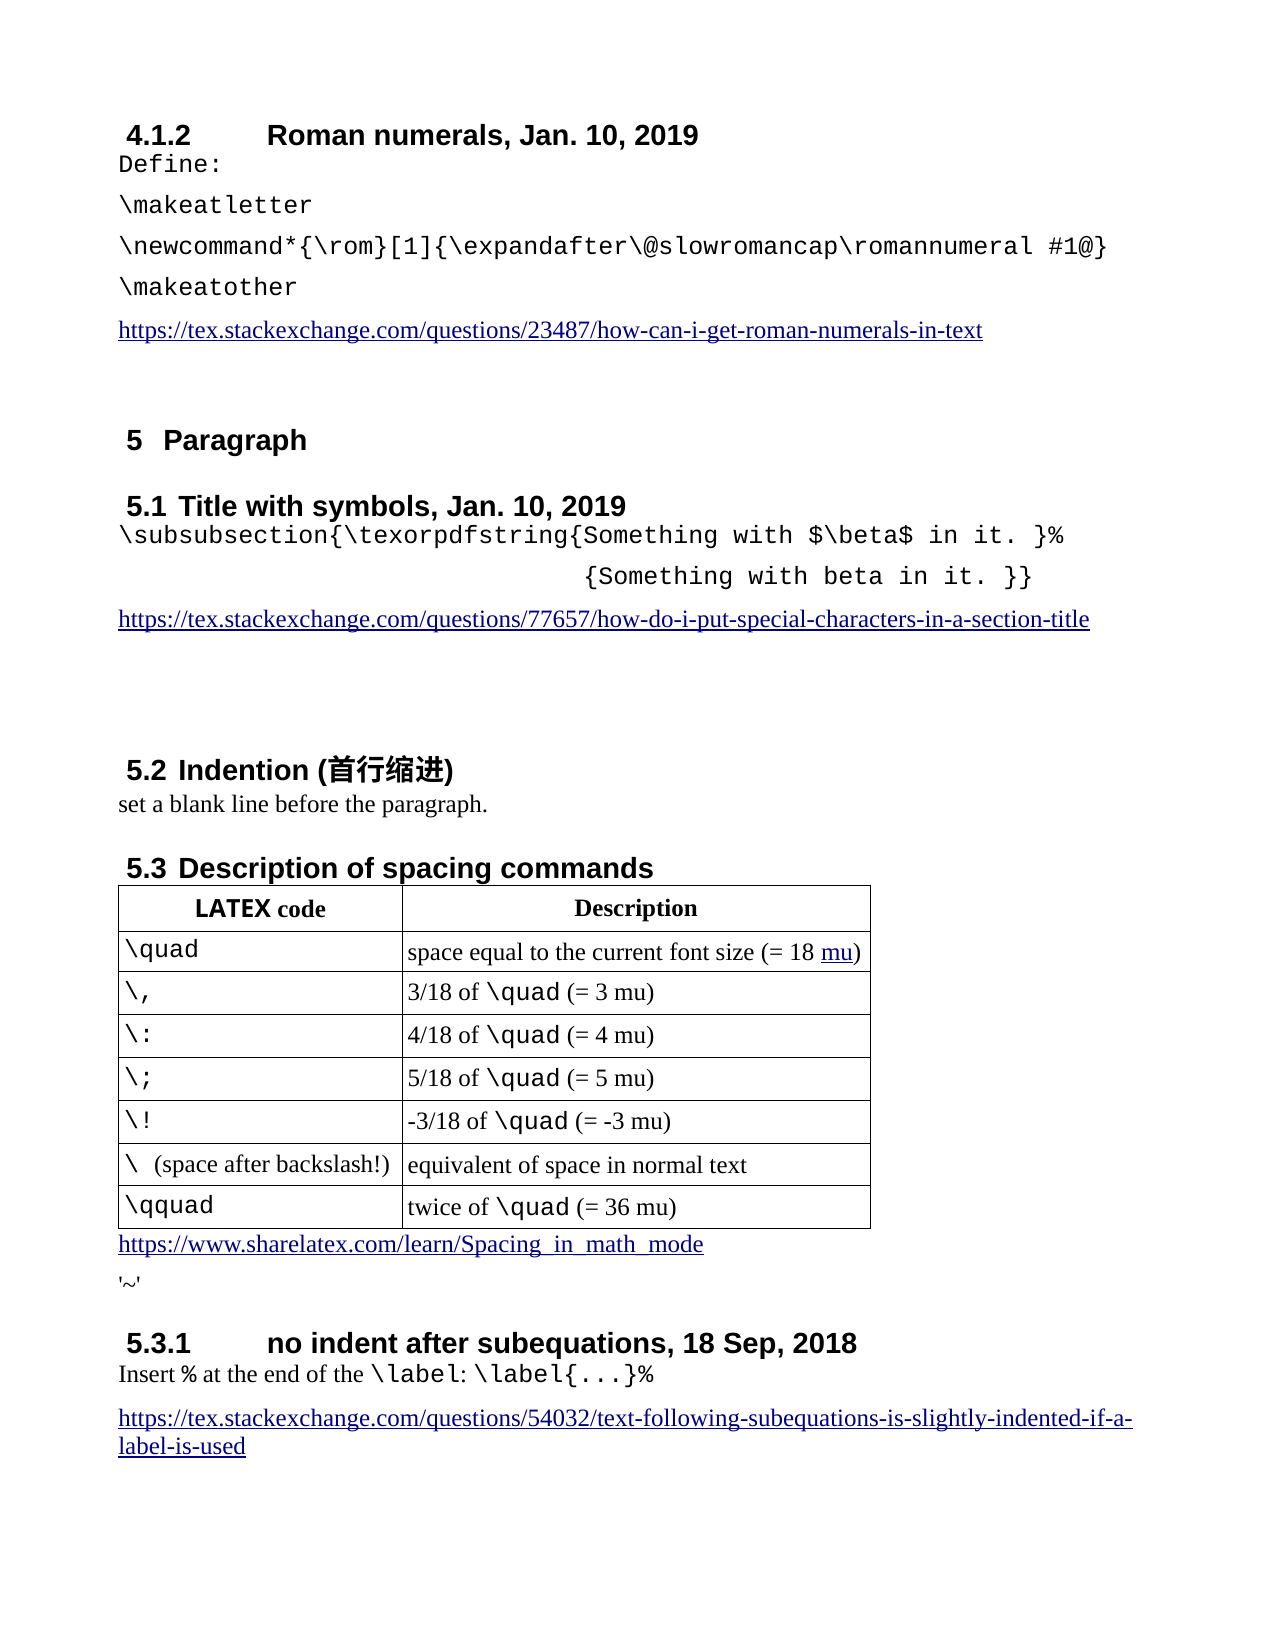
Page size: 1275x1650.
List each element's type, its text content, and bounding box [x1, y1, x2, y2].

table_cell \qquad [119, 1186, 402, 1228]
text \makeatletter [118, 192, 1157, 221]
text Define: [118, 152, 1157, 180]
text \subsubsection{\texorpdfstring{Something with $\beta$ in it. }% [118, 523, 1157, 551]
table_cell \! [119, 1101, 402, 1142]
table_cell 4/18 of \quad (= 4 mu) [403, 1015, 870, 1057]
text set a blank line before the paragraph. [118, 789, 1157, 818]
text '~' [118, 1270, 1157, 1299]
subtitle Paragraph [118, 422, 1157, 456]
table_cell \; [119, 1058, 402, 1100]
table_cell space equal to the current font size (= 18 mu) [403, 932, 870, 971]
table_header Description [403, 886, 870, 931]
table_cell -3/18 of \quad (= -3 mu) [403, 1101, 870, 1142]
subtitle Indention (首行缩进) [118, 749, 1157, 789]
text \newcommand*{\rom}[1]{\expandafter\@slowromancap\romannumeral #1@} [118, 233, 1157, 262]
table_cell \quad [119, 932, 402, 971]
text Insert % at the end of the \label: \label{...}% [118, 1359, 1157, 1390]
subtitle Roman numerals, Jan. 10, 2019 [118, 118, 1157, 152]
table_cell equivalent of space in normal text [403, 1144, 870, 1185]
table_cell \, [119, 972, 402, 1014]
table_cell 5/18 of \quad (= 5 mu) [403, 1058, 870, 1100]
subtitle Title with symbols, Jan. 10, 2019 [118, 489, 1157, 523]
table_cell 3/18 of \quad (= 3 mu) [403, 972, 870, 1014]
table_cell twice of \quad (= 36 mu) [403, 1186, 870, 1228]
text https://www.sharelatex.com/learn/Spacing_in_math_mode [118, 1229, 1157, 1257]
text https://tex.stackexchange.com/questions/23487/how-can-i-get-roman-numerals-in-text [118, 315, 1157, 344]
table_cell \: [119, 1015, 402, 1057]
table_cell \ (space after backslash!) [119, 1144, 402, 1185]
text https://tex.stackexchange.com/questions/54032/text-following-subequations-is-slightly-indented-if-a-label-is-used [118, 1403, 1157, 1460]
subtitle Description of spacing commands [118, 851, 1157, 884]
subtitle no indent after subequations, 18 Sep, 2018 [118, 1326, 1157, 1359]
text https://tex.stackexchange.com/questions/77657/how-do-i-put-special-characters-in-a-section-title [118, 604, 1157, 633]
text \makeatother [118, 274, 1157, 302]
text {Something with beta in it. }} [118, 564, 1157, 592]
table_header LaTeX code [119, 886, 402, 931]
